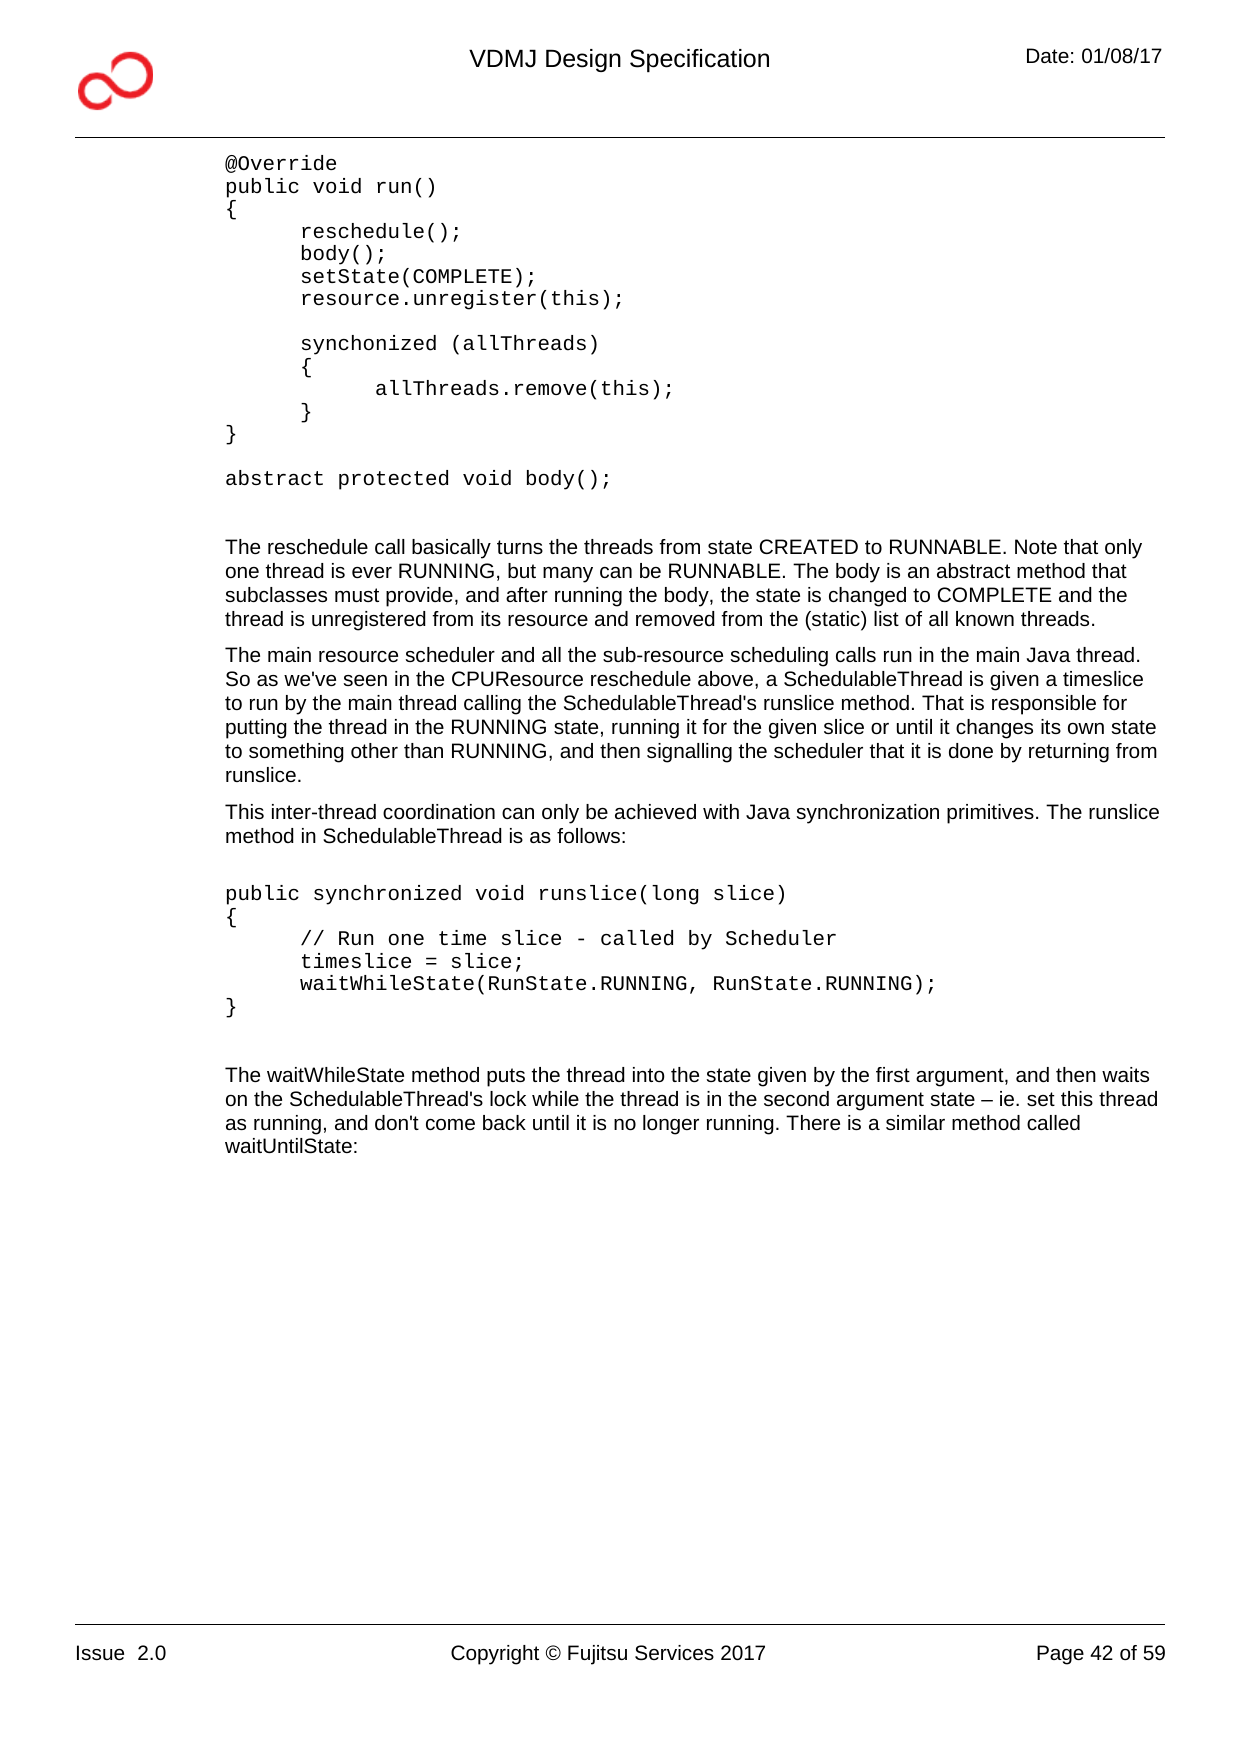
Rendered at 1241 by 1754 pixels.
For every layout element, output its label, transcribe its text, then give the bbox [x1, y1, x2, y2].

text setState(COMPLETE); [225, 265, 1165, 288]
picture [78, 44, 153, 120]
text @Override [225, 153, 1165, 175]
text } [225, 995, 1165, 1018]
text } [225, 423, 1165, 445]
text waitWhileState(RunState.RUNNING, RunState.RUNNING); [225, 973, 1165, 995]
text allThreads.remove(this); [225, 378, 1165, 400]
text reschedule(); [225, 220, 1165, 243]
text { [225, 198, 1165, 220]
text This inter-thread coordination can only be achieved with Java synchronization primitives. The runslice method in SchedulableThread is as follows: [225, 800, 1165, 848]
text } [225, 400, 1165, 423]
text abstract protected void body(); [225, 468, 1165, 490]
text public void run() [225, 175, 1165, 198]
text { [225, 905, 1165, 928]
text synchonized (allThreads) [225, 333, 1165, 355]
text resource.unregister(this); [225, 288, 1165, 310]
text body(); [225, 243, 1165, 265]
text The waitWhileState method puts the thread into the state given by the first argument, and then waits on the SchedulableThread's lock while the thread is in the second argument state – ie. set this thread as running, and don't come back until it is no longer running. There is a similar method called waitUntilState: [225, 1063, 1165, 1159]
text The main resource scheduler and all the sub-resource scheduling calls run in the main Java thread. So as we've seen in the CPUResource reschedule above, a SchedulableThread is given a timeslice to run by the main thread calling the SchedulableThread's runslice method. That is responsible for putting the thread in the RUNNING state, running it for the given slice or until it changes its own state to something other than RUNNING, and then signalling the scheduler that it is done by returning from runslice. [225, 644, 1165, 787]
text timeslice = slice; [225, 950, 1165, 973]
text public synchronized void runslice(long slice) [225, 883, 1165, 905]
text The reschedule call basically turns the threads from state CREATED to RUNNABLE. Note that only one thread is ever RUNNING, but many can be RUNNABLE. The body is an abstract method that subclasses must provide, and after running the body, the state is changed to COMPLETE and the thread is unregistered from its resource and removed from the (static) list of all known threads. [225, 535, 1165, 631]
text // Run one time slice - called by Scheduler [225, 928, 1165, 950]
text { [225, 355, 1165, 378]
